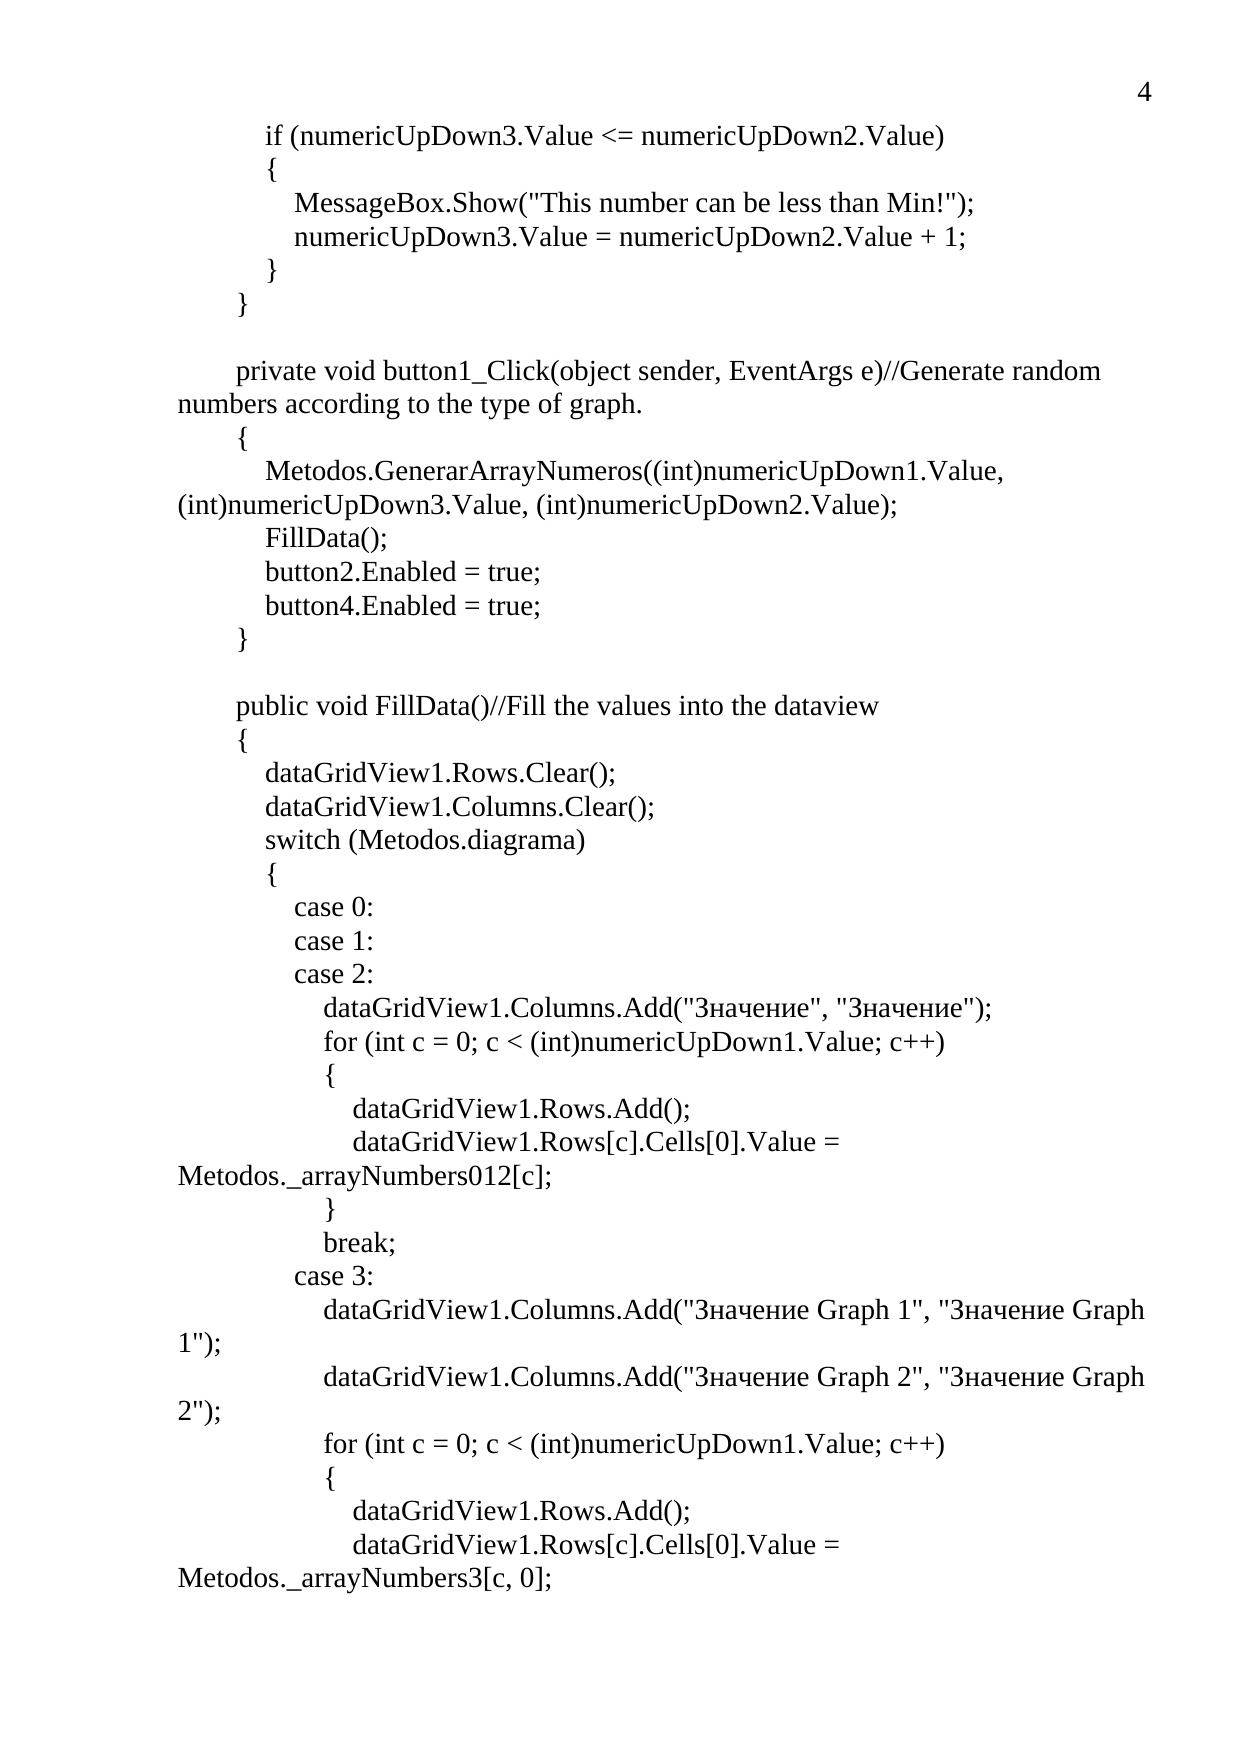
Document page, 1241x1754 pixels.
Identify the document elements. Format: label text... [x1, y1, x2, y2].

text switch (Metodos.diagrama) [177, 822, 1152, 856]
text { [177, 856, 1152, 889]
text dataGridView1.Rows[c].Cells[0].Value = Metodos._arrayNumbers012[c]; [177, 1124, 1152, 1191]
text case 3: [177, 1258, 1152, 1292]
text { [177, 1460, 1152, 1493]
text dataGridView1.Columns.Clear(); [177, 789, 1152, 822]
text dataGridView1.Columns.Add("Значение Graph 1", "Значение Graph 1"); [177, 1292, 1152, 1359]
text dataGridView1.Rows.Add(); [177, 1091, 1152, 1124]
text private void button1_Click(object sender, EventArgs e)//Generate random numbers according to the type of graph. [177, 353, 1152, 420]
text break; [177, 1225, 1152, 1258]
text case 0: [177, 889, 1152, 923]
text } [177, 286, 1152, 319]
text dataGridView1.Columns.Add("Значение", "Значение"); [177, 990, 1152, 1024]
text dataGridView1.Rows.Add(); [177, 1493, 1152, 1527]
text dataGridView1.Rows[c].Cells[0].Value = Metodos._arrayNumbers3[c, 0]; [177, 1527, 1152, 1594]
text } [177, 252, 1152, 286]
text { [177, 420, 1152, 453]
text dataGridView1.Rows.Clear(); [177, 755, 1152, 789]
text button2.Enabled = true; [177, 554, 1152, 588]
text if (numericUpDown3.Value <= numericUpDown2.Value) [177, 118, 1152, 152]
text MessageBox.Show("This number can be less than Min!"); [177, 185, 1152, 219]
text case 1: [177, 923, 1152, 957]
text for (int c = 0; c < (int)numericUpDown1.Value; c++) [177, 1024, 1152, 1057]
text } [177, 1191, 1152, 1225]
text { [177, 1057, 1152, 1091]
text } [177, 621, 1152, 655]
text Metodos.GenerarArrayNumeros((int)numericUpDown1.Value, (int)numericUpDown3.Value, (int)numericUpDown2.Value); [177, 453, 1152, 521]
text button4.Enabled = true; [177, 588, 1152, 621]
text for (int c = 0; c < (int)numericUpDown1.Value; c++) [177, 1426, 1152, 1460]
text FillData(); [177, 521, 1152, 554]
text public void FillData()//Fill the values into the dataview [177, 688, 1152, 722]
text case 2: [177, 957, 1152, 990]
text { [177, 722, 1152, 755]
text numericUpDown3.Value = numericUpDown2.Value + 1; [177, 219, 1152, 252]
text { [177, 152, 1152, 185]
text dataGridView1.Columns.Add("Значение Graph 2", "Значение Graph 2"); [177, 1359, 1152, 1426]
